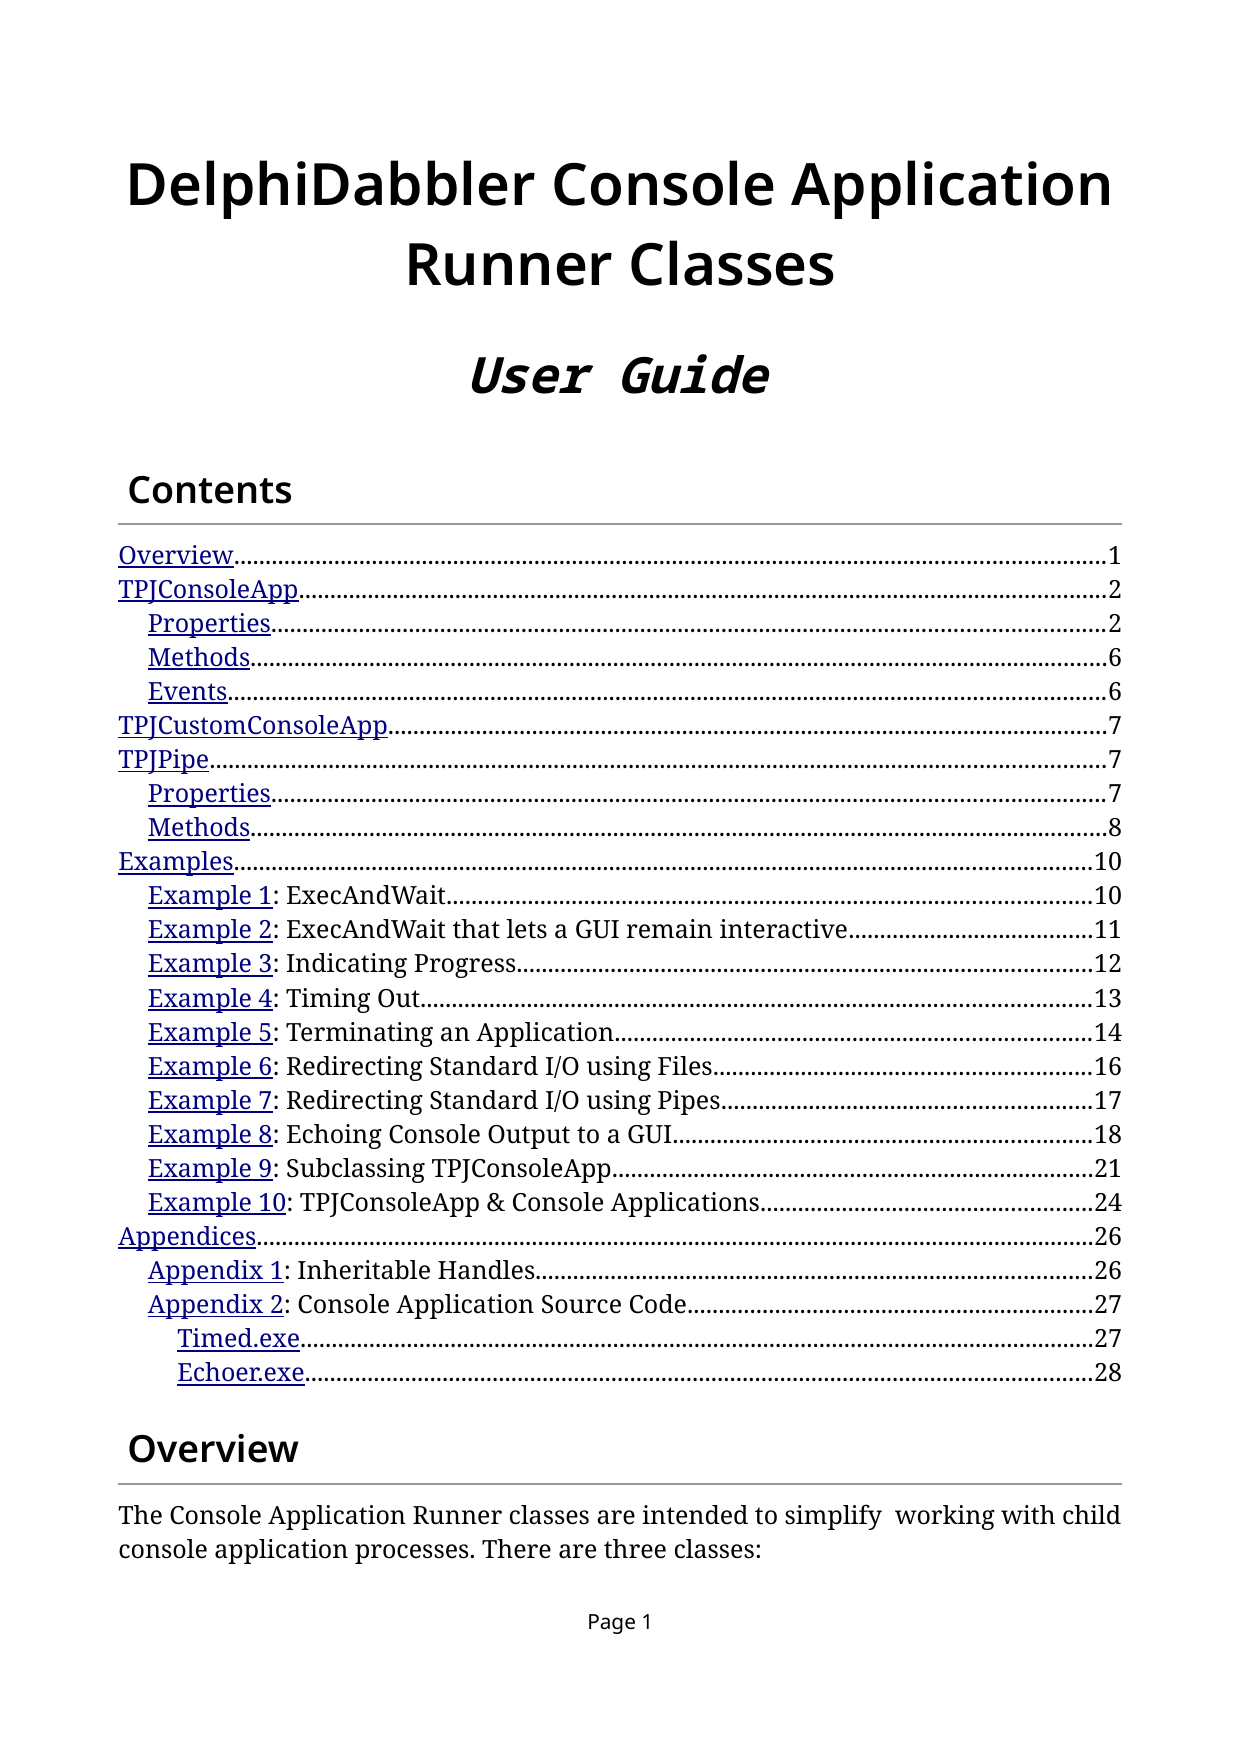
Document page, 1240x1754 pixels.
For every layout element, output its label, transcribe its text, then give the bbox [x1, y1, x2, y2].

text Properties 2 [148, 606, 1122, 639]
text Events 6 [148, 674, 1122, 708]
text Example 8: Echoing Console Output to a GUI 18 [148, 1116, 1122, 1151]
text Examples 10 [118, 844, 1122, 878]
text TPJCustomConsoleApp 7 [118, 708, 1122, 742]
text Echoer.exe 28 [177, 1355, 1122, 1389]
text Methods 6 [148, 639, 1122, 674]
text Example 10: TPJConsoleApp & Console Applications 24 [148, 1184, 1122, 1219]
text The Console Application Runner classes are intended to simplify working with child console application processes. There are three classes: [118, 1497, 1122, 1565]
text Example 3: Indicating Progress 12 [148, 946, 1122, 980]
text Example 6: Redirecting Standard I/O using Files 16 [148, 1048, 1122, 1082]
title DelphiDabbler Console Application Runner Classes [118, 143, 1122, 302]
text TPJConsoleApp 2 [118, 571, 1122, 606]
subtitle Contents [118, 454, 1122, 523]
subtitle User Guide [118, 339, 1122, 408]
text Example 5: Terminating an Application 14 [148, 1014, 1122, 1048]
text Example 7: Redirecting Standard I/O using Pipes 17 [148, 1082, 1122, 1116]
text Appendix 1: Inheritable Handles 26 [148, 1253, 1122, 1287]
text Appendix 2: Console Application Source Code 27 [148, 1287, 1122, 1321]
text Example 4: Timing Out 13 [148, 980, 1122, 1014]
text Overview 1 [118, 537, 1122, 571]
text Appendices 26 [118, 1219, 1122, 1253]
text Example 2: ExecAndWait that lets a GUI remain interactive 11 [148, 912, 1122, 946]
text Example 1: ExecAndWait 10 [148, 878, 1122, 912]
text Example 9: Subclassing TPJConsoleApp 21 [148, 1151, 1122, 1184]
subtitle Overview [118, 1414, 1122, 1483]
text TPJPipe 7 [118, 742, 1122, 776]
text Properties 7 [148, 776, 1122, 810]
text Timed.exe 27 [177, 1321, 1122, 1355]
text Methods 8 [148, 810, 1122, 844]
